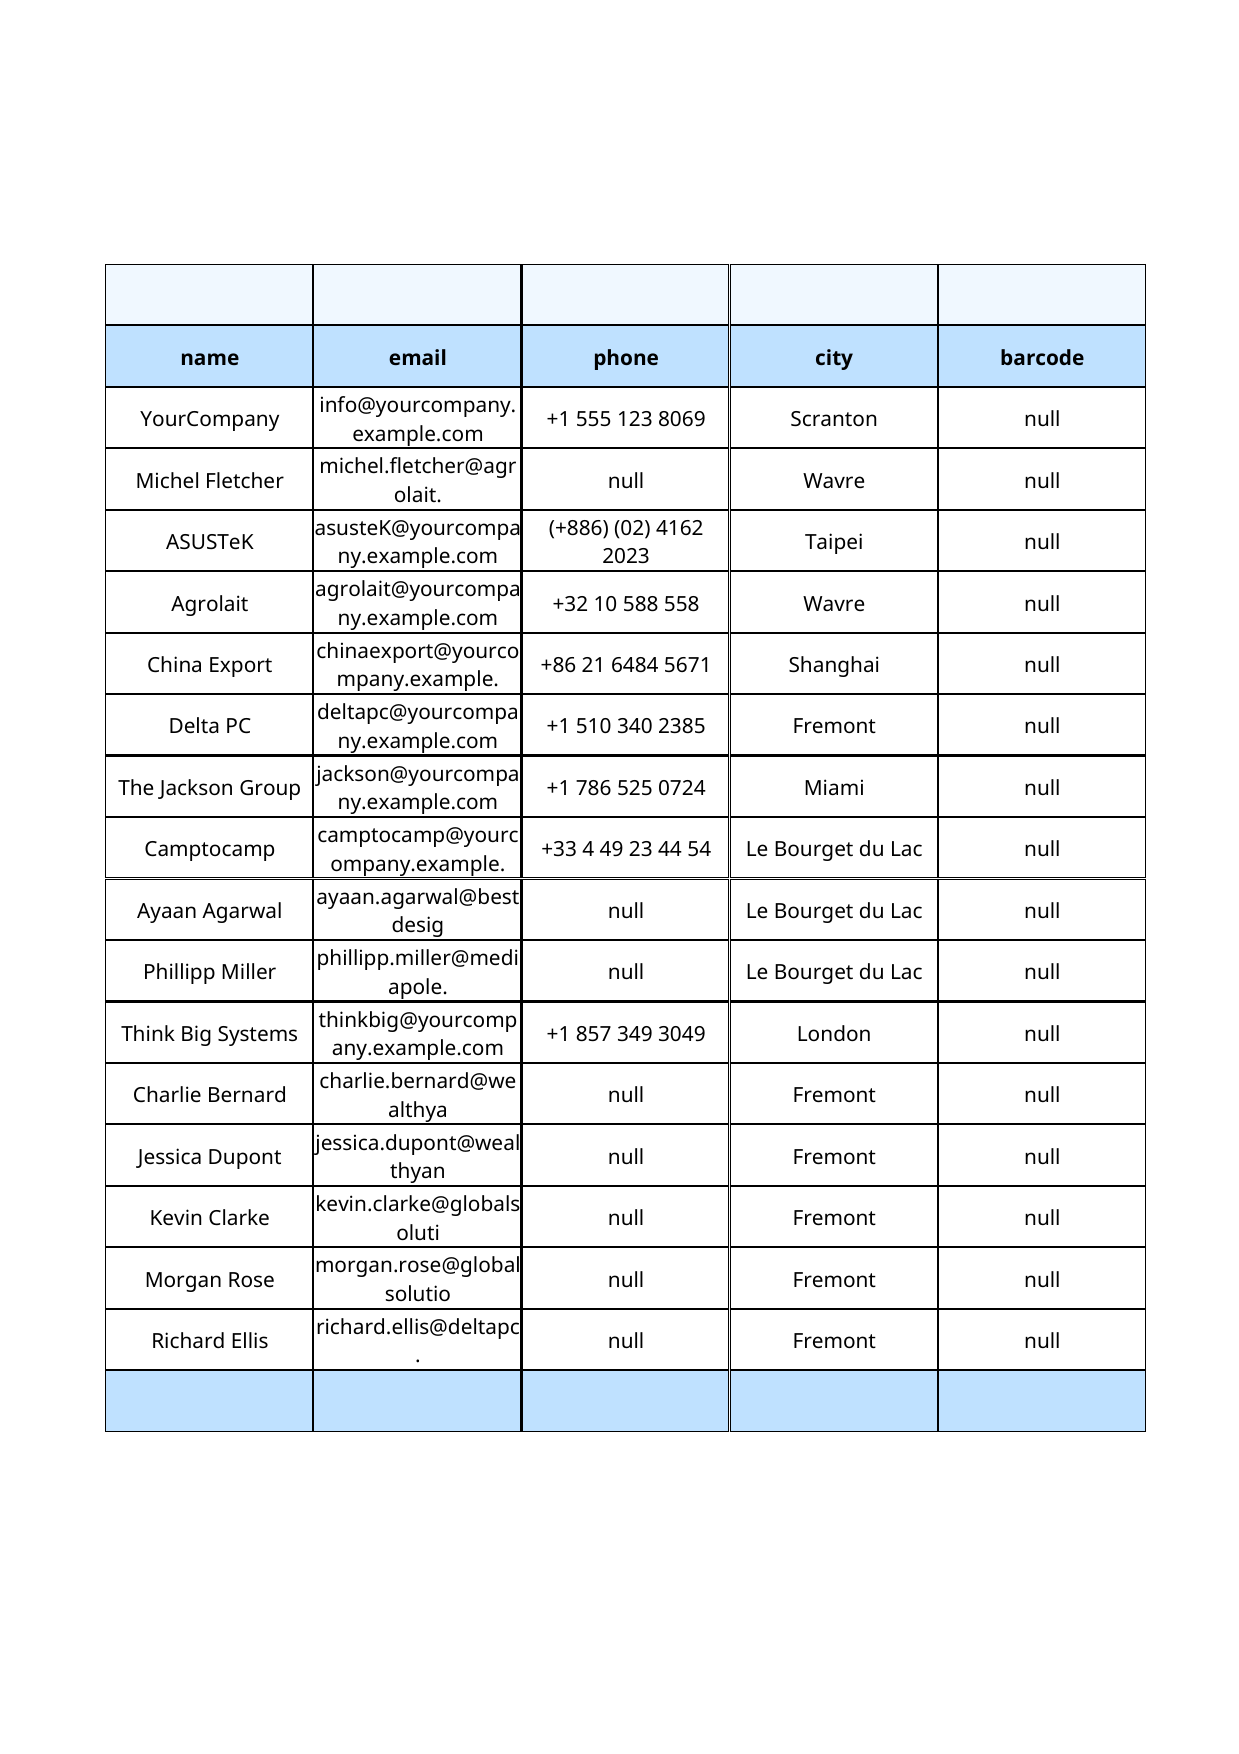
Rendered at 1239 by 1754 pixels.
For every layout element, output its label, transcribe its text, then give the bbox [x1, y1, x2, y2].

table_header name [106, 326, 312, 386]
table_header null [939, 1310, 1145, 1369]
table_header null [523, 1187, 728, 1246]
table_header YourCompany [106, 388, 312, 447]
table_header China Export [106, 634, 312, 693]
table_header phone [523, 326, 728, 386]
table_header Scranton [731, 388, 937, 447]
table_header camptocamp@yourcompany.example. [314, 818, 520, 877]
table_header ASUSTeK [106, 511, 312, 570]
table_header Shanghai [731, 634, 937, 693]
table_header null [939, 695, 1145, 754]
table_header null [939, 1064, 1145, 1123]
table_cell [105, 1432, 1147, 1450]
table_header jackson@yourcompany.example.com [314, 757, 520, 816]
table_header null [939, 880, 1145, 939]
table_header [106, 265, 312, 324]
table_cell [1147, 264, 1239, 1450]
table_header null [939, 1187, 1145, 1246]
table_header null [939, 572, 1145, 632]
table_header null [523, 1125, 728, 1185]
table_cell [0, 264, 105, 1450]
table_header The Jackson Group [106, 757, 312, 816]
table_header null [939, 1003, 1145, 1062]
table_header null [939, 1248, 1145, 1308]
table_header Kevin Clarke [106, 1187, 312, 1246]
table_header [939, 265, 1145, 324]
table_header thinkbig@yourcompany.example.com [314, 1003, 520, 1062]
table_header Camptocamp [106, 818, 312, 877]
table_header Fremont [731, 695, 937, 754]
table_header agrolait@yourcompany.example.com [314, 572, 520, 632]
table_cell [106, 1371, 312, 1431]
table_header deltapc@yourcompany.example.com [314, 695, 520, 754]
table_header +86 21 6484 5671 [523, 634, 728, 693]
table_header Richard Ellis [106, 1310, 312, 1369]
table_cell [314, 1371, 520, 1431]
table_header null [939, 1125, 1145, 1185]
table_header Fremont [731, 1310, 937, 1369]
table_header info@yourcompany.example.com [314, 388, 520, 447]
table_header null [939, 818, 1145, 877]
table_header Fremont [731, 1187, 937, 1246]
table_header [731, 265, 937, 324]
table_header +1 510 340 2385 [523, 695, 728, 754]
table_header chinaexport@yourcompany.example. [314, 634, 520, 693]
table_header Miami [731, 757, 937, 816]
table_header Le Bourget du Lac [731, 941, 937, 1000]
table_header null [523, 1064, 728, 1123]
table_header Delta PC [106, 695, 312, 754]
table_header Wavre [731, 572, 937, 632]
table_header null [523, 1310, 728, 1369]
table_header city [731, 326, 937, 386]
table_header ayaan.agarwal@bestdesig [314, 880, 520, 939]
table_header [105, 0, 1147, 264]
table_header null [523, 1248, 728, 1308]
table_header Fremont [731, 1125, 937, 1185]
table_header +33 4 49 23 44 54 [523, 818, 728, 877]
table_header barcode [939, 326, 1145, 386]
table_header null [939, 757, 1145, 816]
table_header charlie.bernard@wealthya [314, 1064, 520, 1123]
table_header Le Bourget du Lac [731, 818, 937, 877]
table_header richard.ellis@deltapc. [314, 1310, 520, 1369]
table_header null [523, 941, 728, 1000]
table_header [0, 0, 105, 264]
table_header asusteK@yourcompany.example.com [314, 511, 520, 570]
table_header null [939, 388, 1145, 447]
table_header morgan.rose@globalsolutio [314, 1248, 520, 1308]
table_header Le Bourget du Lac [731, 880, 937, 939]
table_header Fremont [731, 1064, 937, 1123]
table_header +1 555 123 8069 [523, 388, 728, 447]
table_cell [731, 1371, 937, 1431]
table_header Michel Fletcher [106, 449, 312, 509]
table_header null [939, 511, 1145, 570]
table_header Wavre [731, 449, 937, 509]
table_header [523, 265, 728, 324]
table_header Taipei [731, 511, 937, 570]
table_header Charlie Bernard [106, 1064, 312, 1123]
table_header +32 10 588 558 [523, 572, 728, 632]
table_header null [523, 880, 728, 939]
table_header Phillipp Miller [106, 941, 312, 1000]
table_header null [939, 941, 1145, 1000]
table_header Think Big Systems [106, 1003, 312, 1062]
table_header +1 786 525 0724 [523, 757, 728, 816]
table_header phillipp.miller@mediapole. [314, 941, 520, 1000]
table_header Fremont [731, 1248, 937, 1308]
table_cell [939, 1371, 1145, 1431]
table_header London [731, 1003, 937, 1062]
table_header null [523, 449, 728, 509]
table_cell [523, 1371, 728, 1431]
table_header [1147, 0, 1239, 264]
table_header Jessica Dupont [106, 1125, 312, 1185]
table_header email [314, 326, 520, 386]
table_header +1 857 349 3049 [523, 1003, 728, 1062]
table_header michel.fletcher@agrolait. [314, 449, 520, 509]
table_header [314, 265, 520, 324]
table_header Morgan Rose [106, 1248, 312, 1308]
table_header kevin.clarke@globalsoluti [314, 1187, 520, 1246]
table_header Agrolait [106, 572, 312, 632]
table_header Ayaan Agarwal [106, 880, 312, 939]
table_header null [939, 449, 1145, 509]
table_header (+886) (02) 4162 2023 [523, 511, 728, 570]
table_header jessica.dupont@wealthyan [314, 1125, 520, 1185]
table_header null [939, 634, 1145, 693]
